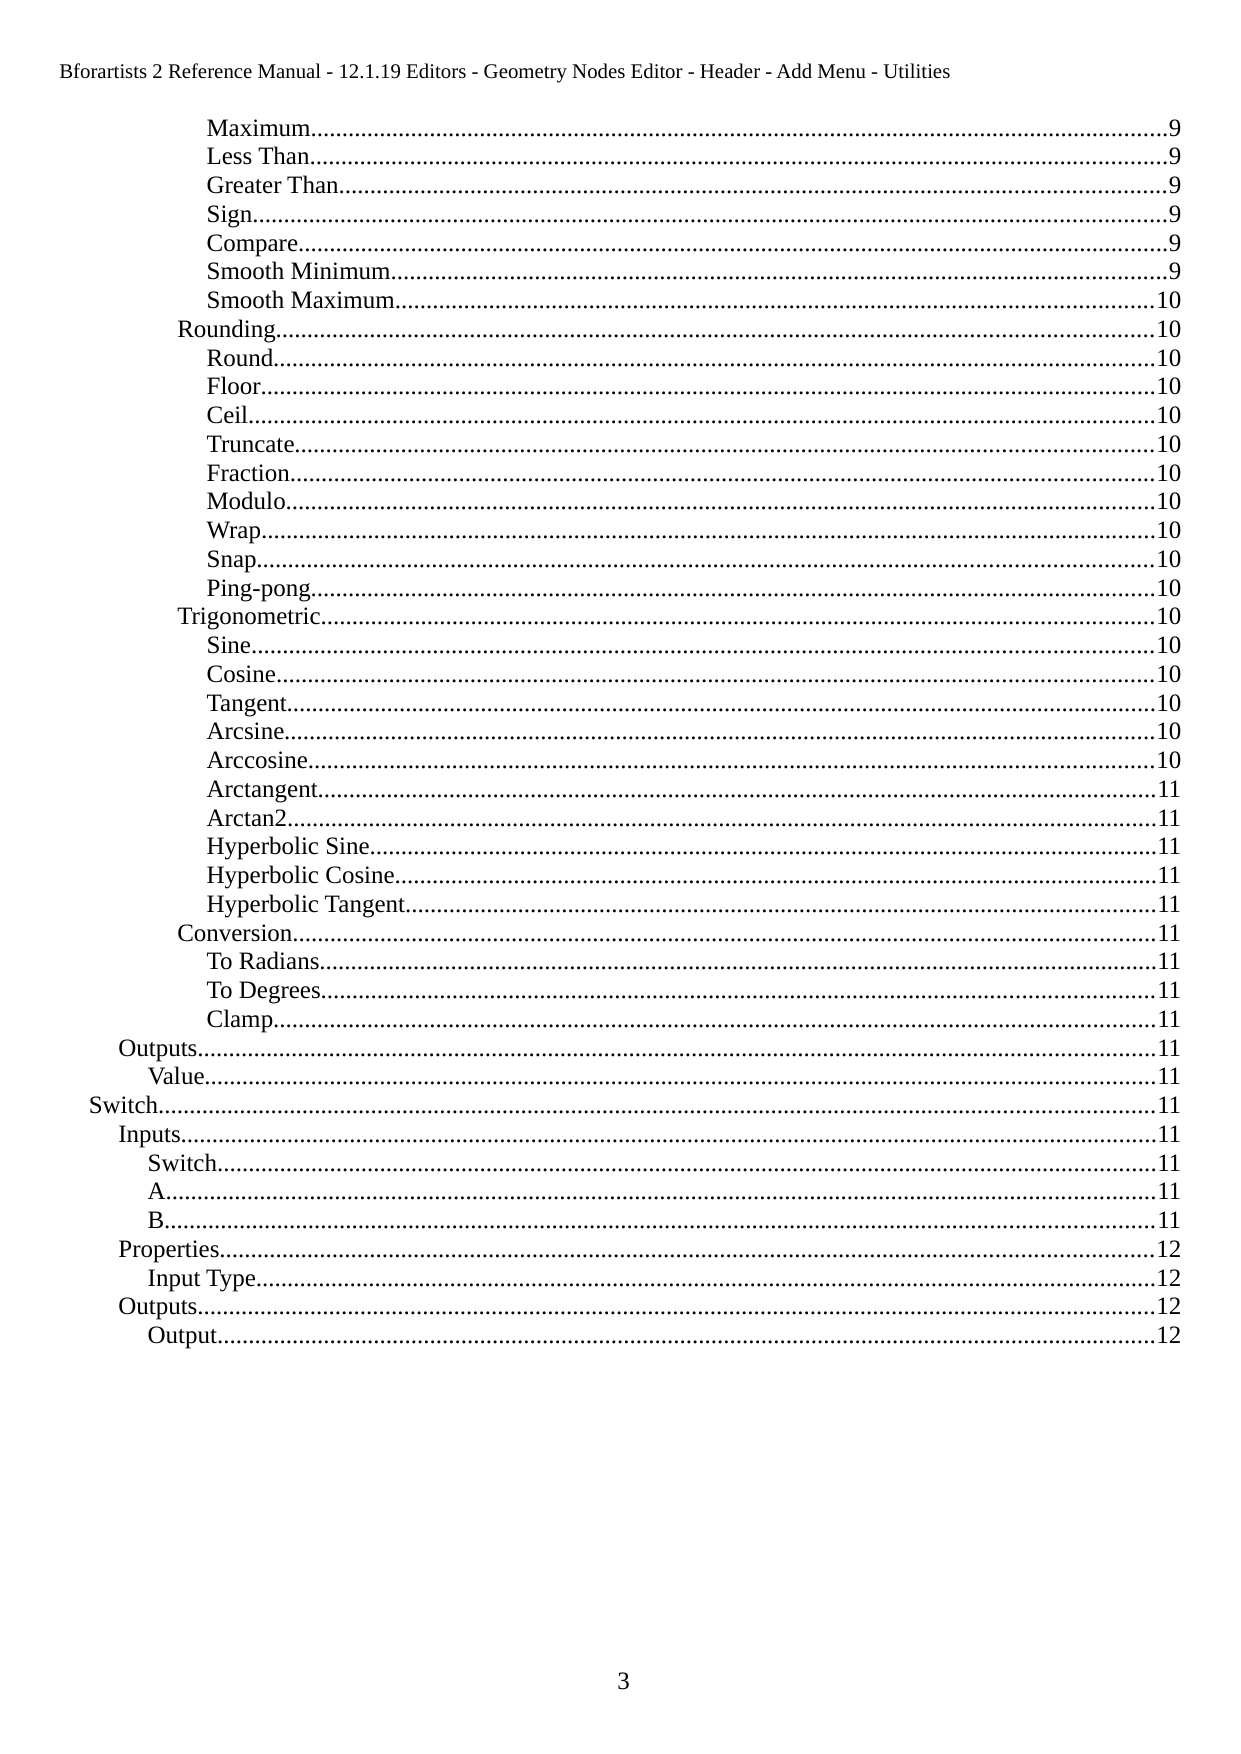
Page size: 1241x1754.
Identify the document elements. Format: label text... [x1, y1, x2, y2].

text Switch 11 [147, 1148, 1181, 1176]
text Properties 12 [118, 1234, 1181, 1263]
text Hyperbolic Cosine 11 [206, 860, 1181, 889]
text Ping-pong 10 [206, 573, 1181, 601]
text Floor 10 [206, 371, 1181, 400]
text Wrap 10 [206, 515, 1181, 544]
text Cosine 10 [206, 659, 1181, 688]
text Switch 11 [88, 1090, 1181, 1119]
text Snap 10 [206, 544, 1181, 573]
text Arctangent 11 [206, 774, 1181, 803]
text Arccosine 10 [206, 745, 1181, 774]
text Arctan2 11 [206, 803, 1181, 831]
text To Degrees 11 [206, 975, 1181, 1004]
text Rounding 10 [177, 314, 1181, 343]
text Maximum 9 [206, 113, 1181, 141]
text B 11 [147, 1205, 1181, 1234]
text Sine 10 [206, 630, 1181, 659]
text Hyperbolic Tangent 11 [206, 889, 1181, 918]
text Greater Than 9 [206, 170, 1181, 199]
text Sign 9 [206, 199, 1181, 228]
text Ceil 10 [206, 400, 1181, 429]
text Input Type 12 [147, 1263, 1181, 1291]
text Outputs 12 [118, 1291, 1181, 1320]
text Arcsine 10 [206, 716, 1181, 745]
text Trigonometric 10 [177, 601, 1181, 630]
text A 11 [147, 1176, 1181, 1205]
text Outputs 11 [118, 1033, 1181, 1061]
text Fraction 10 [206, 458, 1181, 486]
text Smooth Maximum 10 [206, 285, 1181, 314]
text Smooth Minimum 9 [206, 256, 1181, 285]
text Inputs 11 [118, 1119, 1181, 1148]
text Value 11 [147, 1061, 1181, 1090]
text To Radians 11 [206, 946, 1181, 975]
text Truncate 10 [206, 429, 1181, 458]
text Round 10 [206, 343, 1181, 371]
text Tangent 10 [206, 688, 1181, 716]
text Conversion 11 [177, 918, 1181, 946]
text Clamp 11 [206, 1004, 1181, 1033]
text Less Than 9 [206, 141, 1181, 170]
text Hyperbolic Sine 11 [206, 831, 1181, 860]
text Compare 9 [206, 228, 1181, 256]
text Output 12 [147, 1320, 1181, 1349]
text Modulo 10 [206, 486, 1181, 515]
